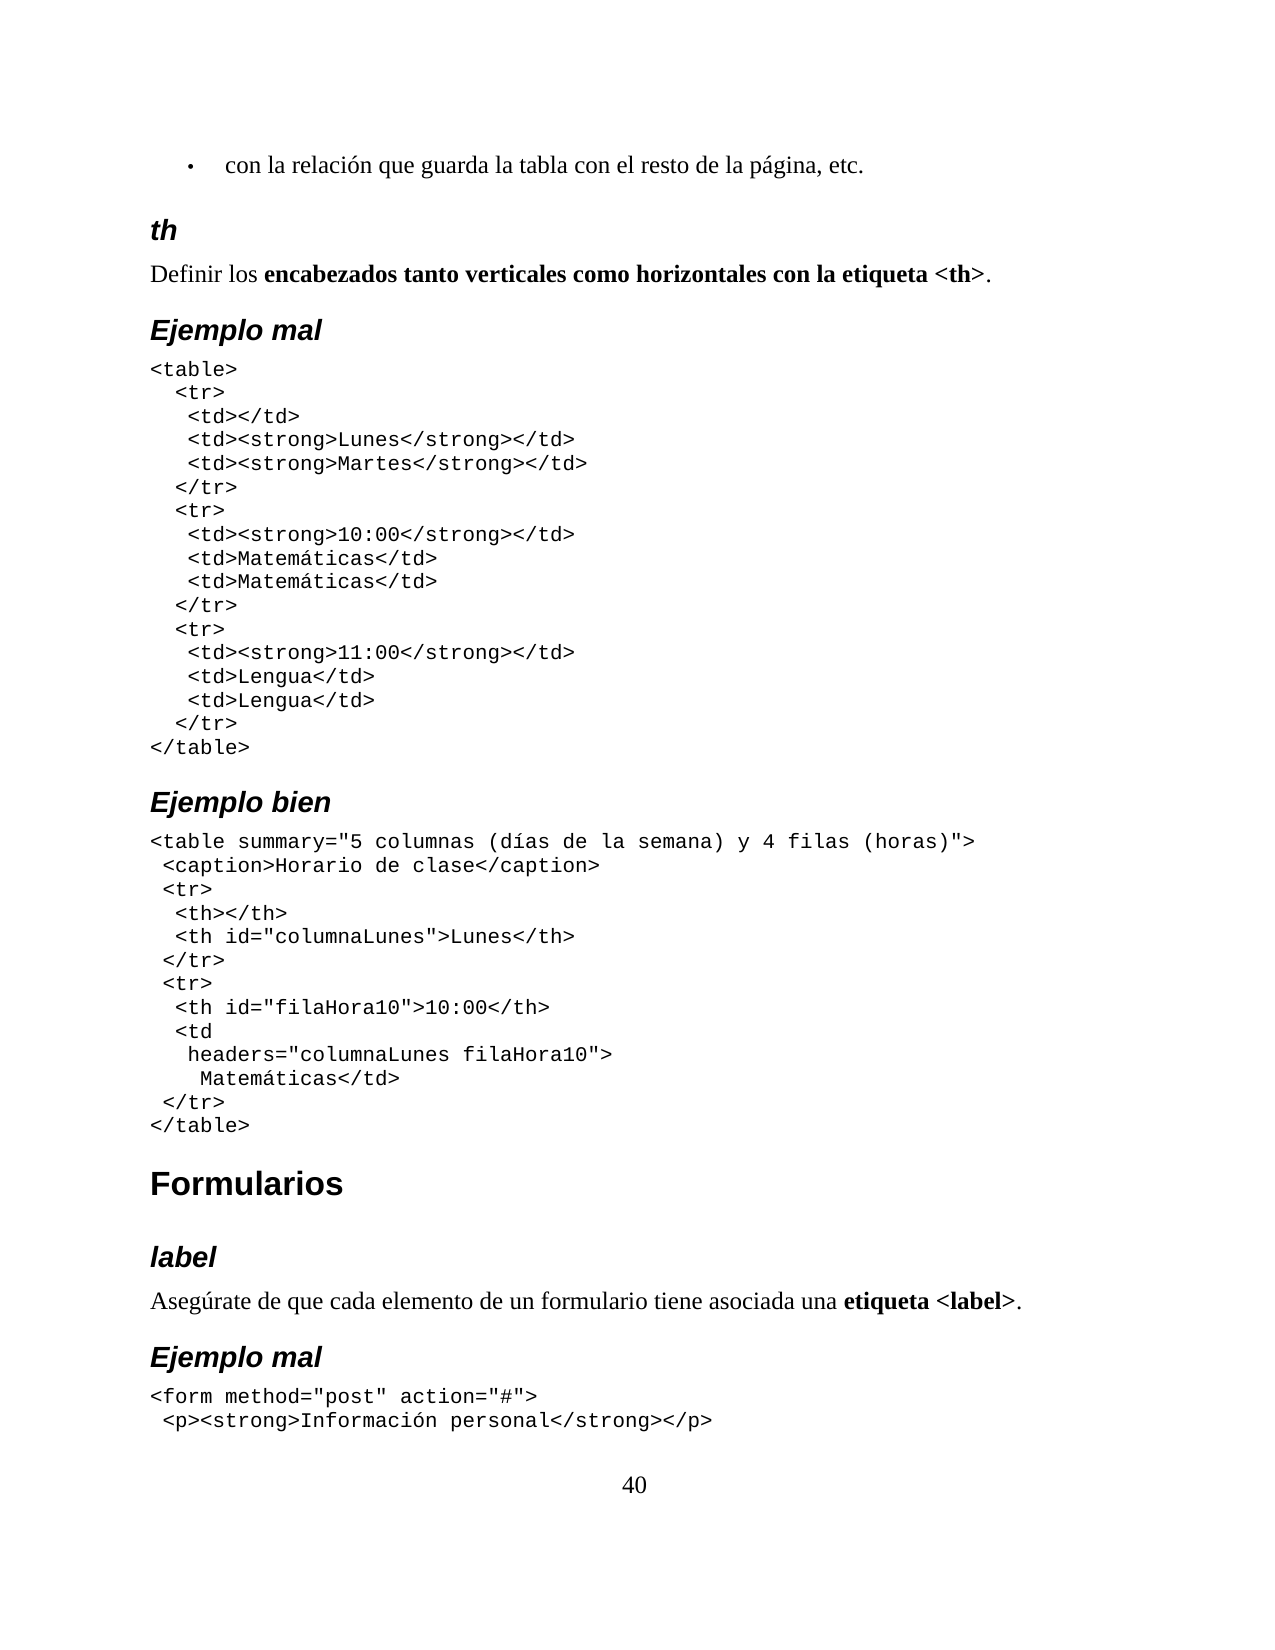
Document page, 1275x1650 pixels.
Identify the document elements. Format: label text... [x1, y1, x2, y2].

text <caption>Horario de clase</caption> [150, 855, 1125, 879]
text <table> [150, 358, 1125, 382]
text <tr> [150, 619, 1125, 642]
text Matemáticas</td> [150, 1068, 1125, 1092]
subtitle Formularios [150, 1164, 1125, 1203]
text <td>Matemáticas</td> [150, 548, 1125, 571]
text <td [150, 1021, 1125, 1044]
text </table> [150, 1115, 1125, 1139]
text <form method="post" action="#"> [150, 1386, 1125, 1409]
text <td><strong>10:00</strong></td> [150, 524, 1125, 548]
text <td>Lengua</td> [150, 689, 1125, 713]
text <td>Matemáticas</td> [150, 571, 1125, 595]
text <th id="columnaLunes">Lunes</th> [150, 926, 1125, 950]
text Definir los encabezados tanto verticales como horizontales con la etiqueta <th>. [150, 259, 1125, 287]
text </tr> [150, 713, 1125, 737]
text <p><strong>Información personal</strong></p> [150, 1409, 1125, 1433]
text <table summary="5 columnas (días de la semana) y 4 filas (horas)"> [150, 832, 1125, 855]
text Asegúrate de que cada elemento de un formulario tiene asociada una etiqueta <label>. [150, 1286, 1125, 1315]
text </tr> [150, 477, 1125, 500]
subtitle th [150, 213, 1125, 246]
subtitle label [150, 1240, 1125, 1274]
list con la relación que guarda la tabla con el resto de la página, etc. [187, 150, 1125, 179]
text <th id="filaHora10">10:00</th> [150, 997, 1125, 1021]
subtitle Ejemplo mal [150, 1340, 1125, 1373]
text <tr> [150, 500, 1125, 524]
text <td></td> [150, 406, 1125, 429]
text <tr> [150, 973, 1125, 997]
text headers="columnaLunes filaHora10"> [150, 1044, 1125, 1068]
text </table> [150, 737, 1125, 761]
text </tr> [150, 595, 1125, 619]
text </tr> [150, 950, 1125, 973]
subtitle Ejemplo bien [150, 786, 1125, 819]
text <td><strong>Lunes</strong></td> [150, 429, 1125, 453]
text <tr> [150, 879, 1125, 902]
text <th></th> [150, 902, 1125, 926]
text <tr> [150, 382, 1125, 406]
text <td>Lengua</td> [150, 666, 1125, 689]
text <td><strong>Martes</strong></td> [150, 453, 1125, 477]
text </tr> [150, 1092, 1125, 1115]
text <td><strong>11:00</strong></td> [150, 642, 1125, 666]
subtitle Ejemplo mal [150, 312, 1125, 346]
